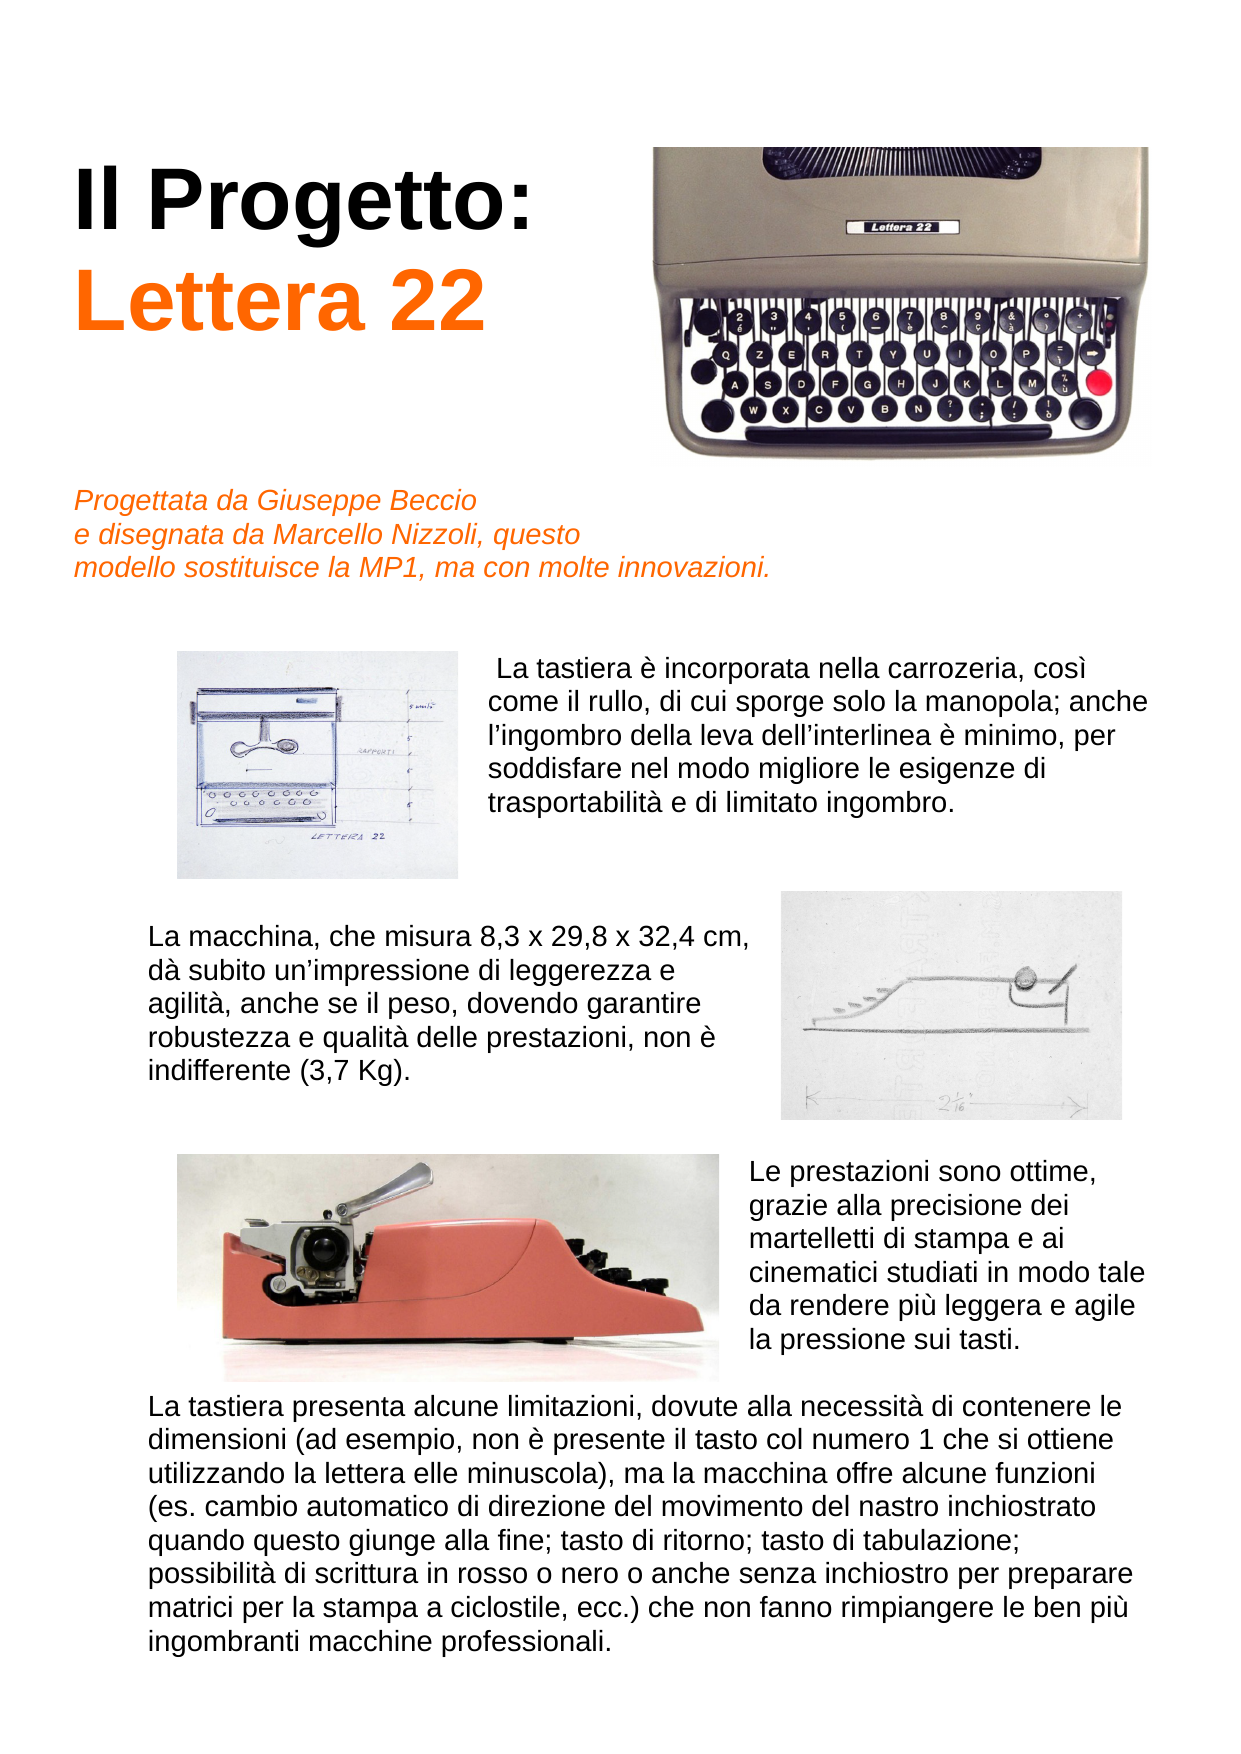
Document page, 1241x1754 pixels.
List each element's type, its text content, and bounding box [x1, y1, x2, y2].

text [148, 1221, 177, 1255]
text [1123, 986, 1152, 1020]
text [148, 1188, 177, 1221]
text ingombranti macchine professionali. [148, 1624, 1152, 1657]
text [148, 1255, 177, 1288]
text utilizzando la lettera elle minuscola), ma la macchina offre alcune funzioni [148, 1456, 1152, 1489]
text Il Progetto: [74, 148, 649, 248]
text agilità, anche se il peso, dovendo garantire [148, 986, 780, 1020]
text [148, 1322, 177, 1355]
text La tastiera presenta alcune limitazioni, dovute alla necessità di contenere le [148, 1389, 1152, 1422]
text La tastiera è incorporata nella carrozeria, così come il rullo, di cui sporge solo la manopola; anche l’ingombro della leva dell’interlinea è minimo, per soddisfare nel modo migliore le esigenze di trasportabilità e di limitato ingombro. [459, 651, 1152, 819]
text [148, 1288, 177, 1322]
text modello sostituisce la MP1, ma con molte innovazioni. [74, 550, 1152, 584]
text [148, 651, 177, 819]
text grazie alla precisione dei [720, 1188, 1152, 1221]
text cinematici studiati in modo tale [720, 1255, 1152, 1288]
text dimensioni (ad esempio, non è presente il tasto col numero 1 che si ottiene [148, 1422, 1152, 1456]
text la pressione sui tasti. [720, 1322, 1152, 1355]
text Progettata da Giuseppe Beccio [74, 483, 1152, 517]
text da rendere più leggera e agile [720, 1288, 1152, 1322]
picture [780, 891, 1123, 1120]
text robustezza e qualità delle prestazioni, non è [148, 1020, 780, 1053]
text e disegnata da Marcello Nizzoli, questo [74, 517, 1152, 550]
text quando questo giunge alla fine; tasto di ritorno; tasto di tabulazione; [148, 1523, 1152, 1557]
text [1123, 953, 1152, 986]
text (es. cambio automatico di direzione del movimento del nastro inchiostrato [148, 1489, 1152, 1523]
text martelletti di stampa e ai [720, 1221, 1152, 1255]
text [1123, 919, 1152, 953]
text dà subito un’impressione di leggerezza e [148, 953, 780, 986]
text La macchina, che misura 8,3 x 29,8 x 32,4 cm, [148, 919, 780, 953]
text Le prestazioni sono ottime, [720, 1154, 1152, 1188]
text indifferente (3,7 Kg). [148, 1053, 780, 1087]
text [1123, 1020, 1152, 1053]
text Lettera 22 [74, 248, 649, 349]
text [148, 1154, 177, 1188]
text possibilità di scrittura in rosso o nero o anche senza inchiostro per preparare [148, 1557, 1152, 1590]
text [1123, 1053, 1152, 1087]
text matrici per la stampa a ciclostile, ecc.) che non fanno rimpiangere le ben più [148, 1590, 1152, 1624]
